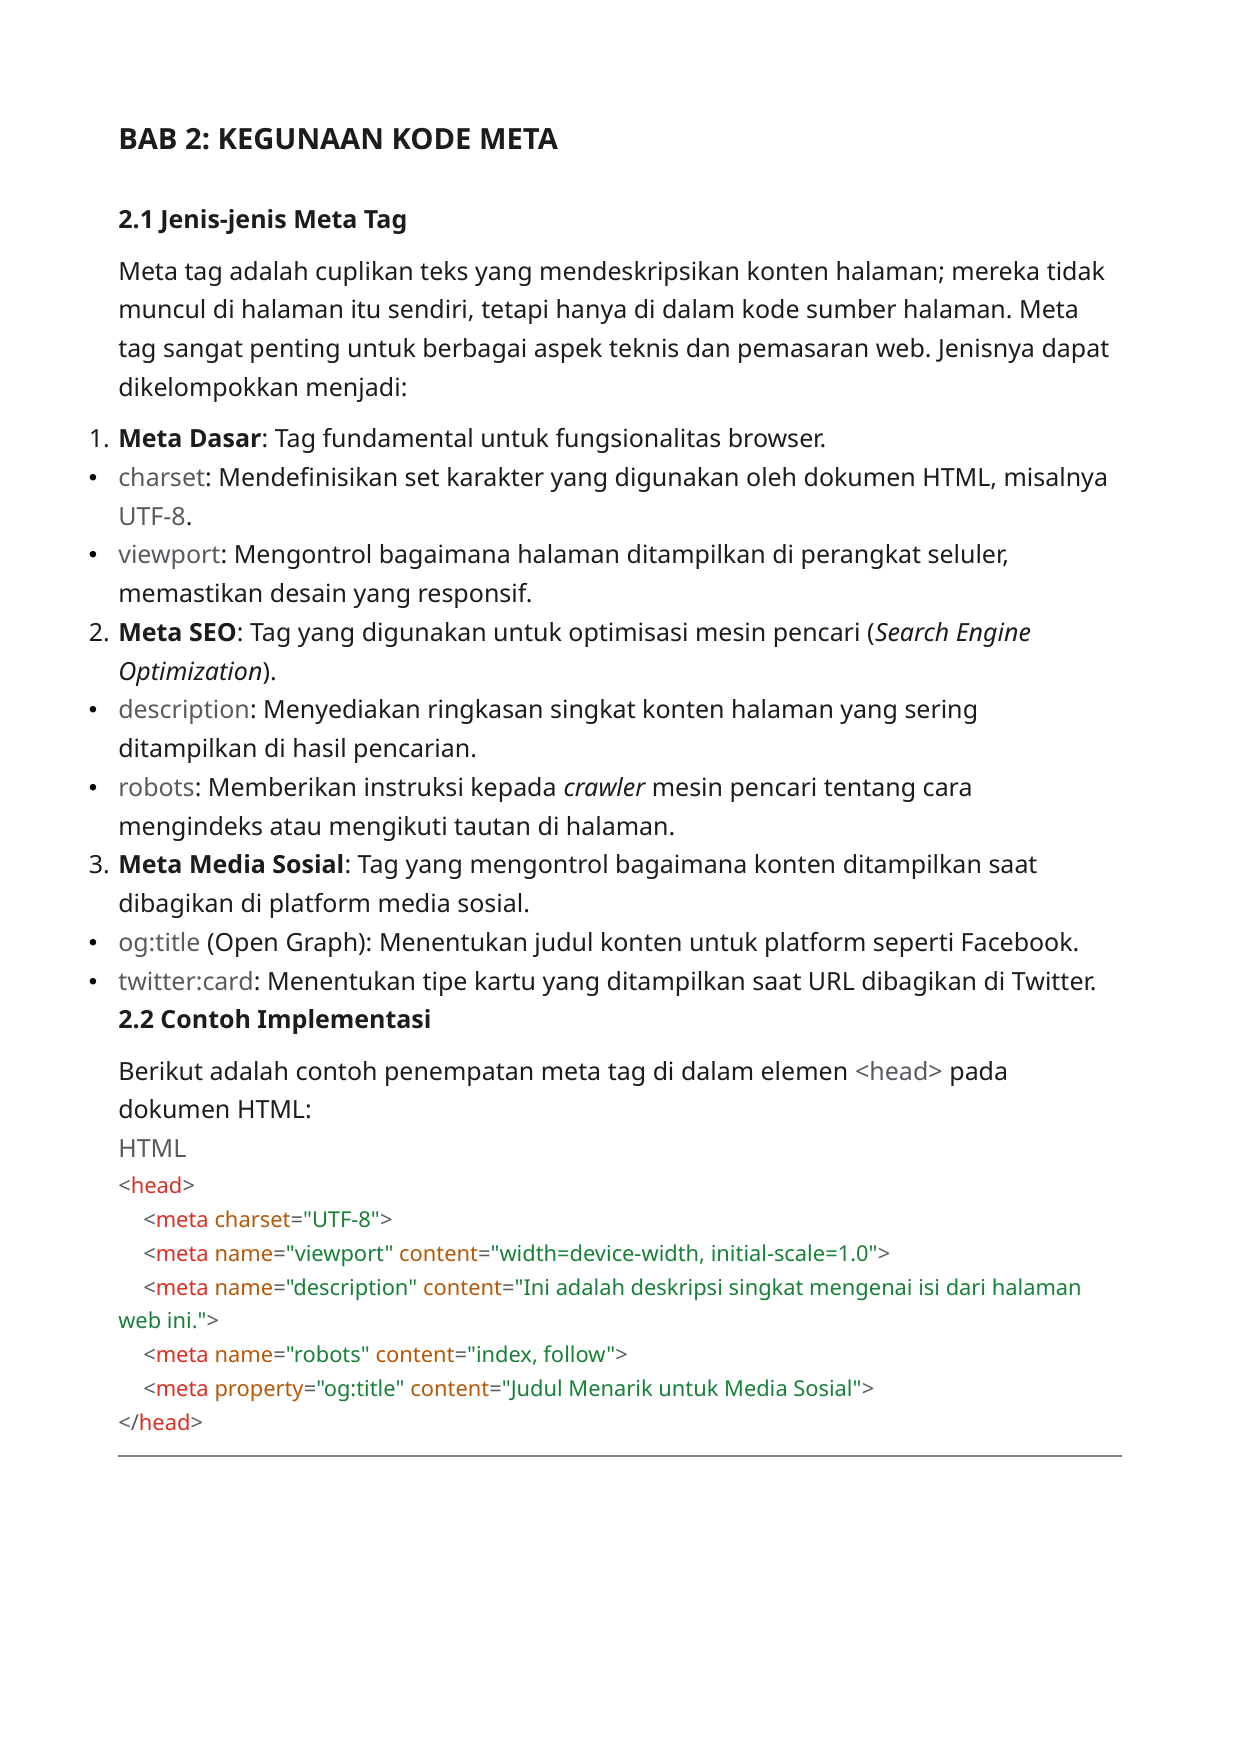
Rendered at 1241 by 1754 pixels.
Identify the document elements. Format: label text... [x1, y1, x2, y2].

text <meta property="og:title" content="Judul Menarik untuk Media Sosial"> [118, 1373, 1122, 1403]
list Meta Dasar: Tag fundamental untuk fungsionalitas browser. [118, 421, 1122, 455]
text HTML [118, 1131, 1122, 1165]
text </head> [118, 1407, 1122, 1437]
text Berikut adalah contoh penempatan meta tag di dalam elemen <head> pada dokumen HTML: [118, 1053, 1122, 1126]
list description: Menyediakan ringkasan singkat konten halaman yang sering ditampilkan di hasil pencarian. [118, 692, 1122, 765]
list viewport: Mengontrol bagaimana halaman ditampilkan di perangkat seluler, memastikan desain yang responsif. [118, 537, 1122, 610]
subtitle 2.1 Jenis-jenis Meta Tag [118, 202, 1122, 236]
text <meta charset="UTF-8"> [118, 1203, 1122, 1233]
text <head> [118, 1169, 1122, 1199]
list charset: Mendefinisikan set karakter yang digunakan oleh dokumen HTML, misalnya UTF-8. [118, 459, 1122, 532]
list Meta Media Sosial: Tag yang mengontrol bagaimana konten ditampilkan saat dibagikan di platform media sosial. [118, 847, 1122, 920]
text <meta name="description" content="Ini adalah deskripsi singkat mengenai isi dari halaman web ini."> [118, 1271, 1122, 1335]
subtitle BAB 2: KEGUNAAN KODE META [118, 118, 1122, 158]
list robots: Memberikan instruksi kepada crawler mesin pencari tentang cara mengindeks atau mengikuti tautan di halaman. [118, 769, 1122, 842]
list twitter:card: Menentukan tipe kartu yang ditampilkan saat URL dibagikan di Twitter. [118, 963, 1122, 997]
text Meta tag adalah cuplikan teks yang mendeskripsikan konten halaman; mereka tidak muncul di halaman itu sendiri, tetapi hanya di dalam kode sumber halaman. Meta tag sangat penting untuk berbagai aspek teknis dan pemasaran web. Jenisnya dapat dikelompokkan menjadi: [118, 253, 1122, 404]
list og:title (Open Graph): Menentukan judul konten untuk platform seperti Facebook. [118, 924, 1122, 959]
text <meta name="robots" content="index, follow"> [118, 1339, 1122, 1369]
subtitle 2.2 Contoh Implementasi [118, 1002, 1122, 1036]
list Meta SEO: Tag yang digunakan untuk optimisasi mesin pencari (Search Engine Optimization). [118, 614, 1122, 687]
text <meta name="viewport" content="width=device-width, initial-scale=1.0"> [118, 1237, 1122, 1267]
